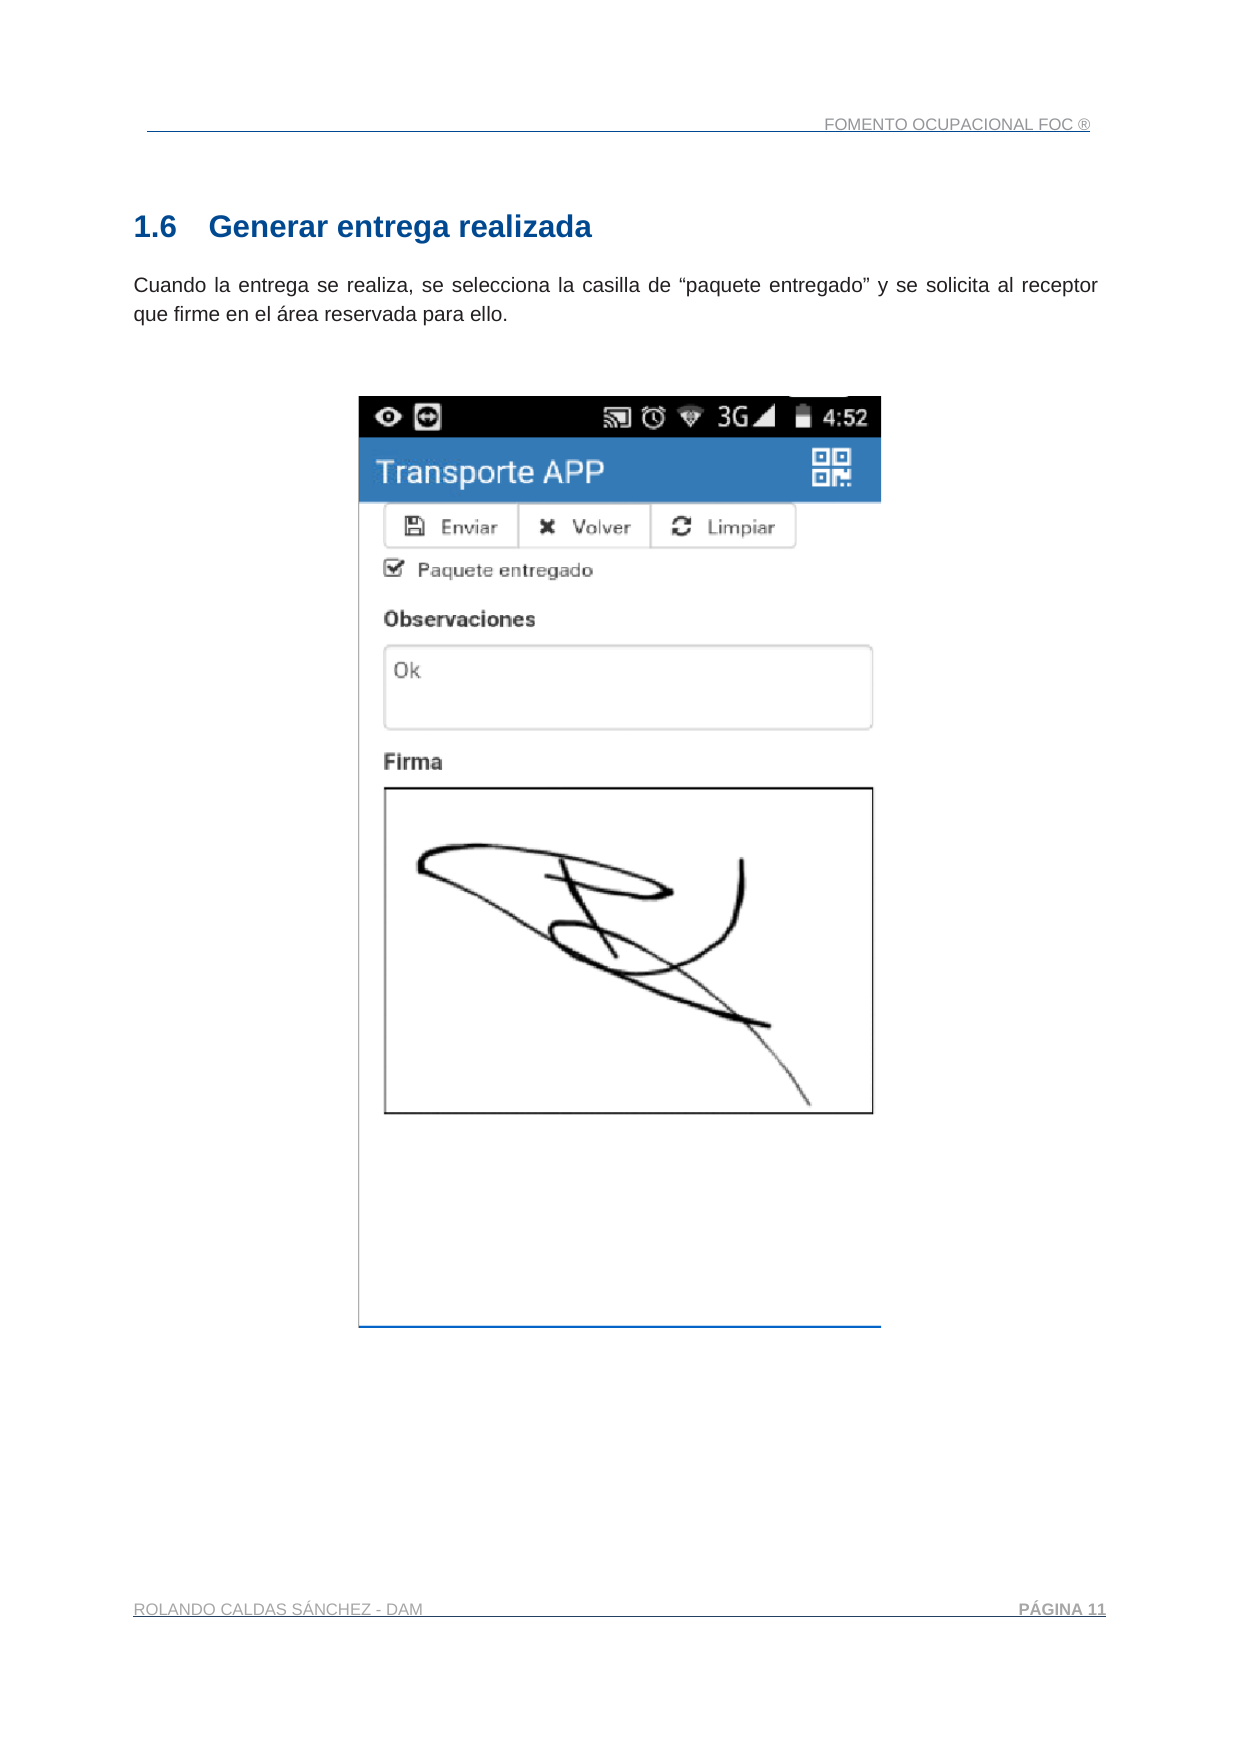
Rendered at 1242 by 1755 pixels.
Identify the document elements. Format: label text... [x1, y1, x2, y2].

text Cuando la entrega se realiza, se selecciona la casilla de “paquete entregado” y se solicita al receptor que firme en el área reservada para ello. [133, 273, 1100, 326]
picture [358, 396, 882, 1328]
list Generar entrega realizada [133, 209, 1106, 244]
